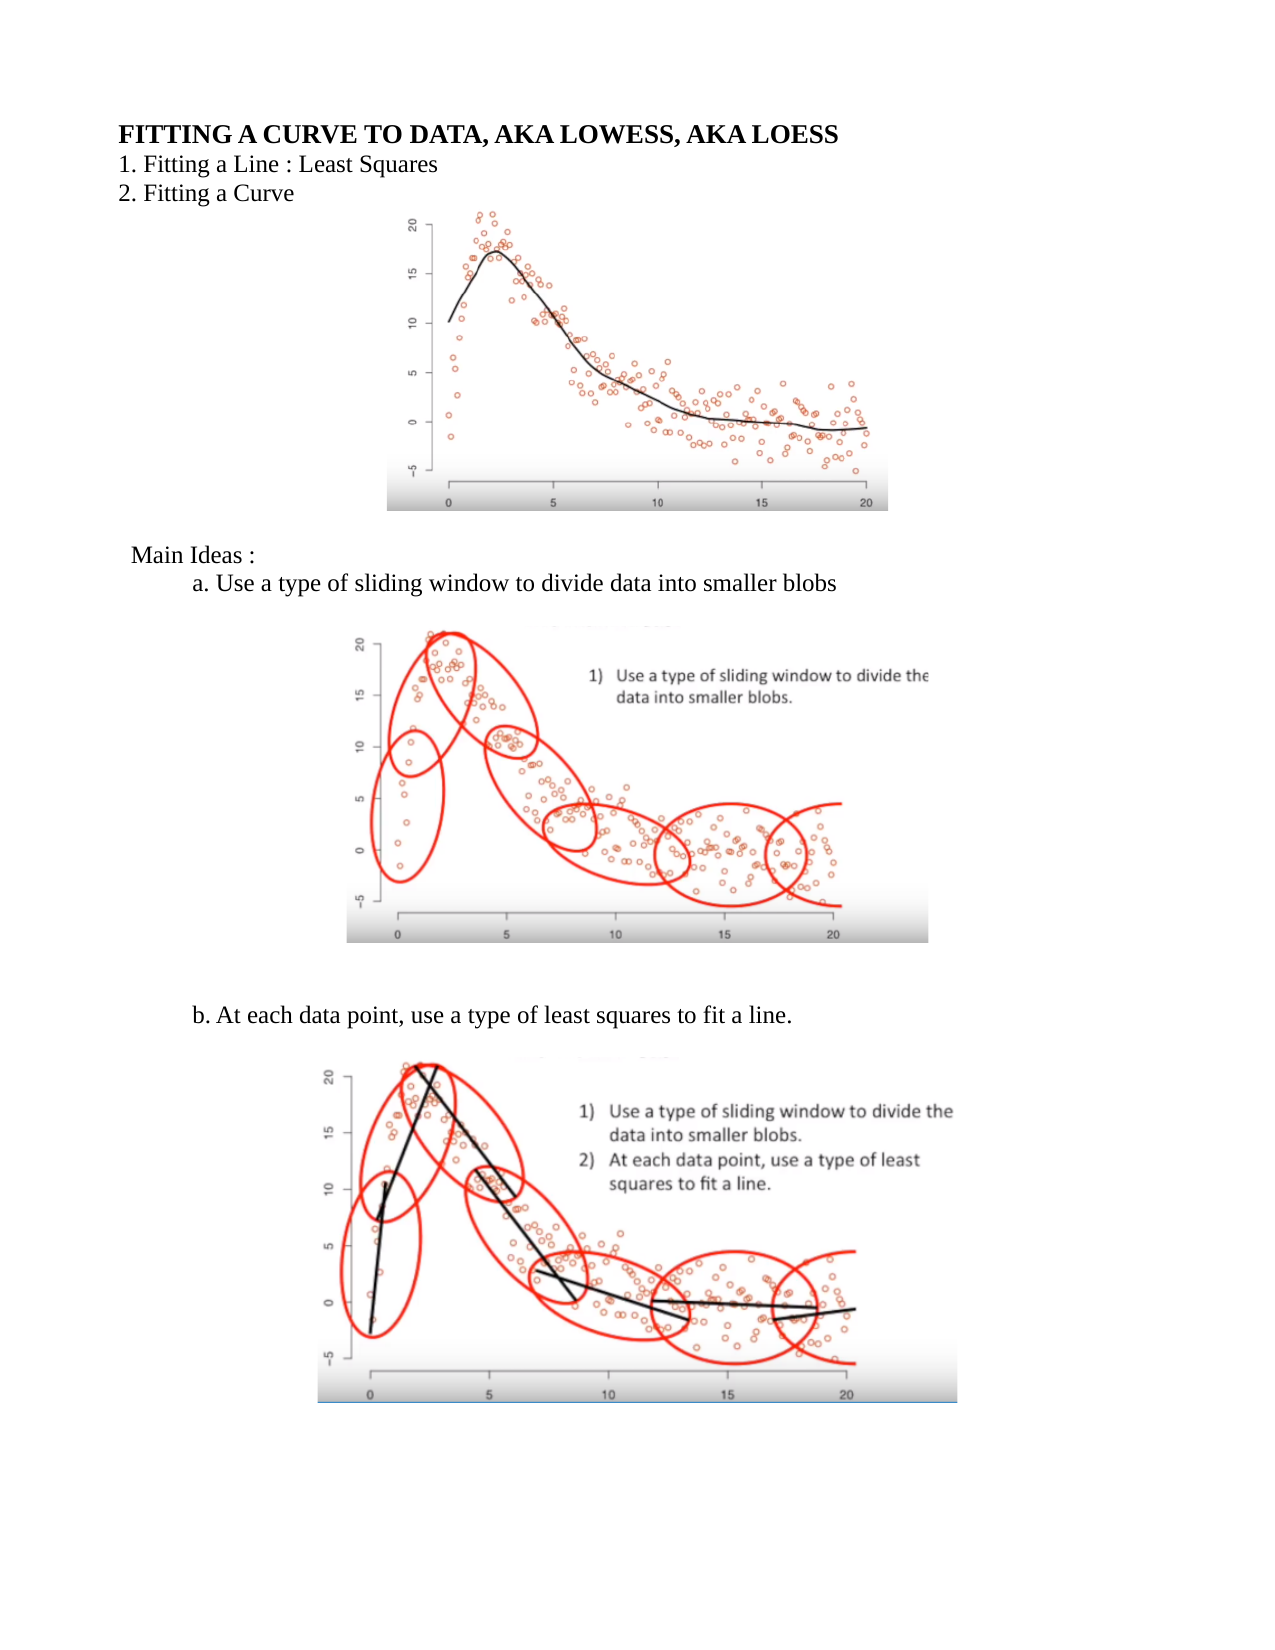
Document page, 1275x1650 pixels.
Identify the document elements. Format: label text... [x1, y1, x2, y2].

picture [386, 206, 889, 511]
picture [317, 1057, 958, 1403]
text b. At each data point, use a type of least squares to fit a line. [118, 1000, 1157, 1029]
text 1. Fitting a Line : Least Squares [118, 149, 1157, 178]
picture [346, 626, 929, 943]
text FITTING A CURVE TO DATA, AKA LOWESS, AKA LOESS [118, 118, 1157, 149]
text Main Ideas : [118, 540, 1157, 568]
text a. Use a type of sliding window to divide data into smaller blobs [118, 568, 1157, 597]
text 2. Fitting a Curve [118, 178, 1157, 207]
